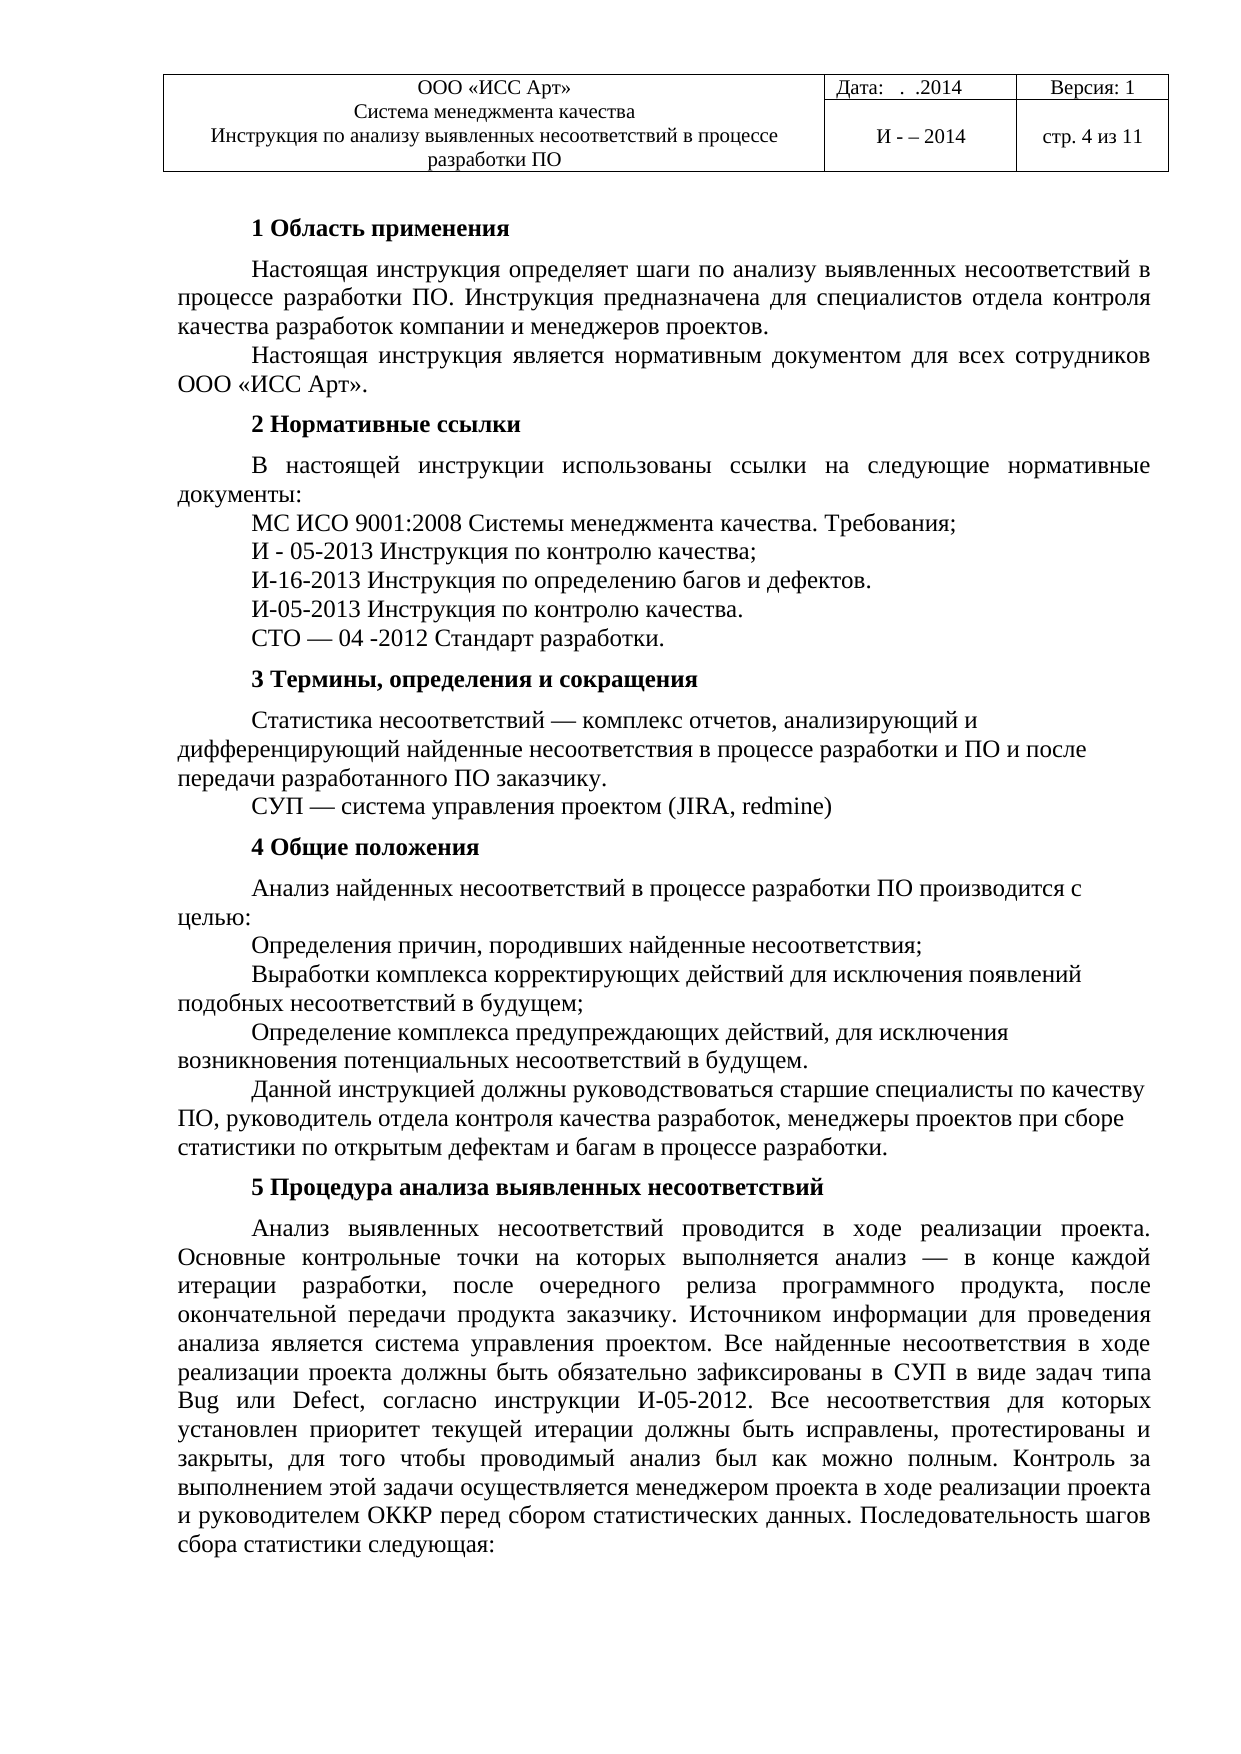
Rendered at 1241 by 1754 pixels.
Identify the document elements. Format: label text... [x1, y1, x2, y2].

text Настоящая инструкция является нормативным документом для всех сотрудников ООО «ИСС Арт». [177, 340, 1152, 397]
subtitle 3 Термины, определения и сокращения [177, 664, 1152, 693]
text Анализ выявленных несоответствий проводится в ходе реализации проекта. Основные контрольные точки на которых выполняется анализ — в конце каждой итерации разработки, после очередного релиза программного продукта, после окончательной передачи продукта заказчику. Источником информации для проведения анализа является система управления проектом. Все найденные несоответствия в ходе реализации проекта должны быть обязательно зафиксированы в CУП в виде задач типа Bug или Defect, согласно инструкции И-05-2012. Все несоответствия для которых установлен приоритет текущей итерации должны быть исправлены, протестированы и закрыты, для того чтобы проводимый анализ был как можно полным. Контроль за выполнением этой задачи осуществляется менеджером проекта в ходе реализации проекта и руководителем ОККР перед сбором статистических данных. Последовательность шагов сбора статистики следующая: [177, 1213, 1152, 1558]
text Определение комплекса предупреждающих действий, для исключения возникновения потенциальных несоответствий в будущем. [177, 1017, 1152, 1074]
text СТО — 04 -2012 Стандарт разработки. [177, 623, 1152, 651]
text Данной инструкцией должны руководствоваться старшие специалисты по качеству ПО, руководитель отдела контроля качества разработок, менеджеры проектов при сборе статистики по открытым дефектам и багам в процессе разработки. [177, 1074, 1152, 1160]
text И-05-2013 Инструкция по контролю качества. [177, 594, 1152, 623]
text 2 Нормативные ссылки [177, 409, 1152, 438]
text В настоящей инструкции использованы ссылки на следующие нормативные документы: [177, 450, 1152, 508]
text Анализ найденных несоответствий в процессе разработки ПО производится с целью: [177, 873, 1152, 930]
text И - 05-2013 Инструкция по контролю качества; [177, 536, 1152, 565]
text СУП — система управления проектом (JIRA, redmine) [177, 791, 1152, 820]
text И-16-2013 Инструкция по определению багов и дефектов. [177, 565, 1152, 594]
text Настоящая инструкция определяет шаги по анализу выявленных несоответствий в процессе разработки ПО. Инструкция предназначена для специалистов отдела контроля качества разработок компании и менеджеров проектов. [177, 254, 1152, 340]
text Определения причин, породивших найденные несоответствия; [177, 930, 1152, 959]
text Статистика несоответствий — комплекс отчетов, анализирующий и дифференцирующий найденные несоответствия в процессе разработки и ПО и после передачи разработанного ПО заказчику. [177, 705, 1152, 791]
text Выработки комплекса корректирующих действий для исключения появлений подобных несоответствий в будущем; [177, 959, 1152, 1017]
subtitle 1 Область применения [177, 213, 1152, 242]
subtitle 5 Процедура анализа выявленных несоответствий [177, 1172, 1152, 1201]
text МС ИСО 9001:2008 Системы менеджмента качества. Требования; [177, 508, 1152, 536]
subtitle 4 Общие положения [177, 832, 1152, 861]
